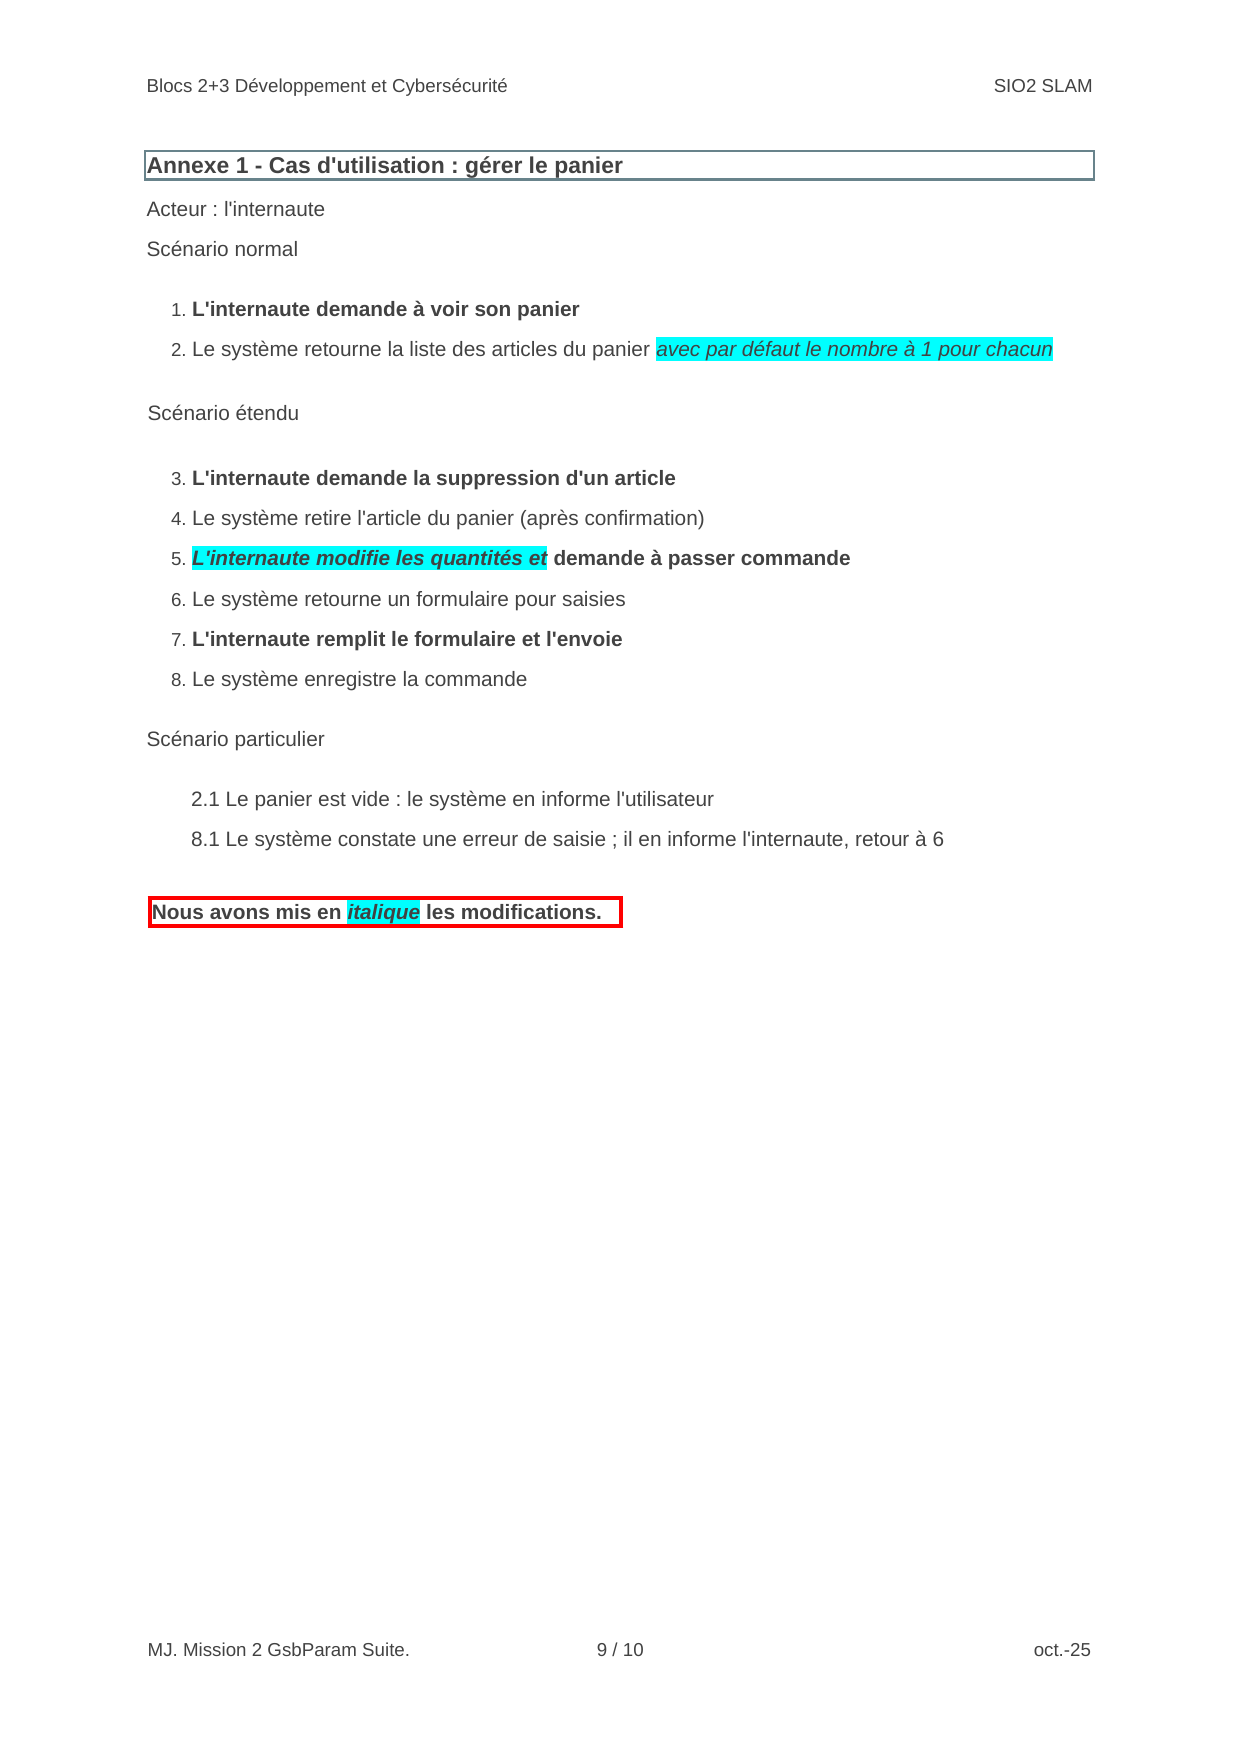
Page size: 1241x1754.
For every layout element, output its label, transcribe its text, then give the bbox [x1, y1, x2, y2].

text Scénario particulier [146, 727, 1093, 751]
list L'internaute modifie les quantités et demande à passer commande [171, 546, 1093, 570]
text Nous avons mis en italique les modifications. [152, 900, 619, 924]
list Le système retire l'article du panier (après confirmation) [171, 506, 1093, 530]
list Le système enregistre la commande [171, 667, 1093, 691]
text 8.1 Le système constate une erreur de saisie ; il en informe l'internaute, retour à 6 [191, 827, 1093, 851]
list Le système retourne un formulaire pour saisies [171, 586, 1093, 610]
text Scénario étendu [147, 401, 1093, 425]
text [623, 896, 1093, 928]
list L'internaute demande à voir son panier [171, 297, 1093, 321]
text Scénario normal [146, 237, 1093, 261]
list L'internaute remplit le formulaire et l'envoie [171, 626, 1093, 650]
list Le système retourne la liste des articles du panier avec par défaut le nombre à 1 pour chacun [171, 337, 1093, 361]
text Acteur : l'internaute [146, 197, 1093, 221]
text 2.1 Le panier est vide : le système en informe l'utilisateur [191, 787, 1093, 811]
text Annexe 1 - Cas d'utilisation : gérer le panier [146, 152, 1093, 178]
list L'internaute demande la suppression d'un article [171, 465, 1093, 489]
